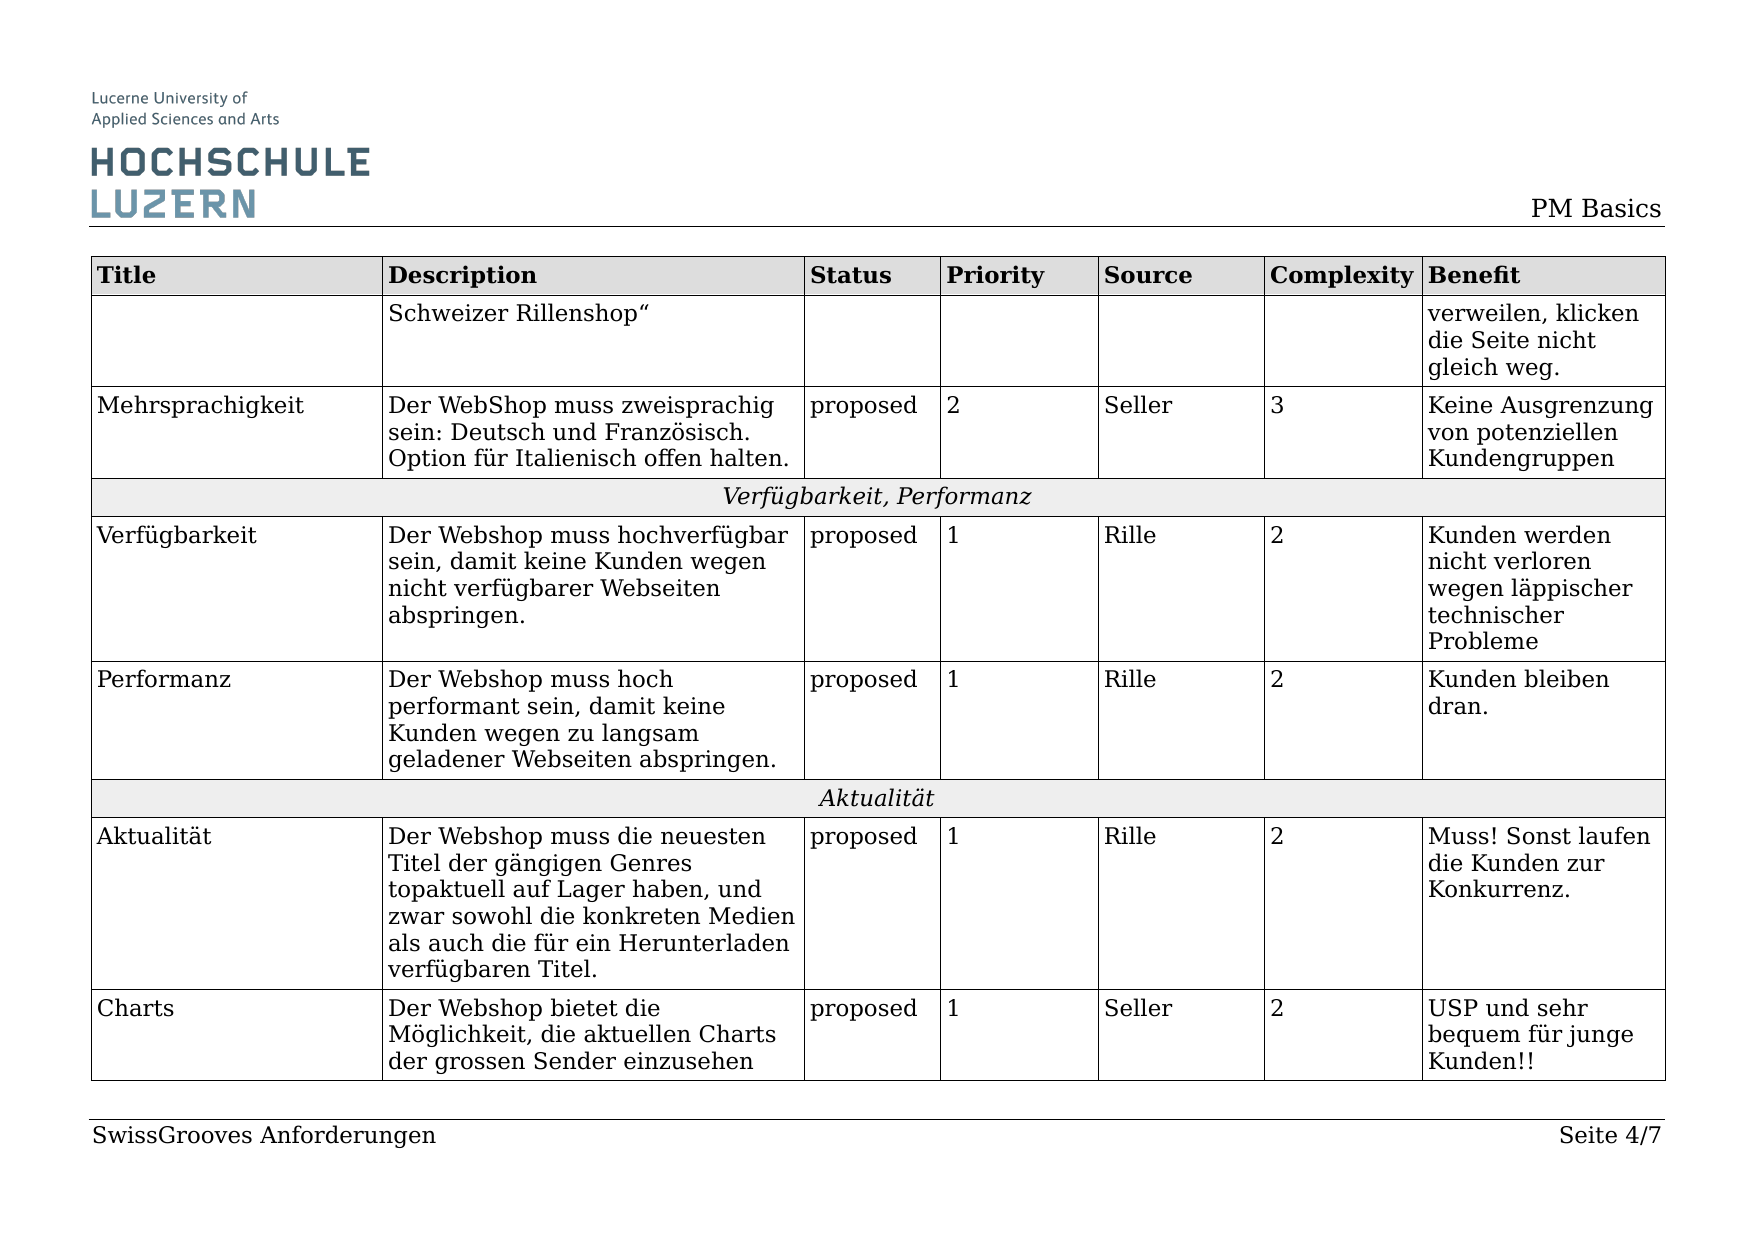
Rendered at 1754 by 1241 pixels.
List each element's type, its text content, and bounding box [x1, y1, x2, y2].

table_cell Der Webshop muss hoch performant sein, damit keine Kunden wegen zu langsam geladener Webseiten abspringen. [383, 662, 804, 779]
table_cell 1 [941, 517, 1098, 661]
table_cell [805, 296, 940, 386]
table_cell Rille [1099, 517, 1264, 661]
table_cell Der Webshop muss hochverfügbar sein, damit keine Kunden wegen nicht verfügbarer Webseiten abspringen. [383, 517, 804, 661]
table_cell Der Webshop muss die neuesten Titel der gängigen Genres topaktuell auf Lager haben, und zwar sowohl die konkreten Medien als auch die für ein Herunterladen verfügbaren Titel. [383, 818, 804, 989]
table_cell proposed [805, 662, 940, 779]
table_cell Der Webshop bietet die Möglichkeit, die aktuellen Charts der grossen Sender einzusehen [383, 990, 804, 1080]
table_cell Keine Ausgrenzung von potenziellen Kundengruppen [1423, 387, 1665, 478]
table_cell Seller [1099, 990, 1264, 1080]
table_cell Kunden werden nicht verloren wegen läppischer technischer Probleme [1423, 517, 1665, 661]
table_cell Kunden bleiben dran. [1423, 662, 1665, 779]
table_cell Muss! Sonst laufen die Kunden zur Konkurrenz. [1423, 818, 1665, 989]
table_cell verweilen, klicken die Seite nicht gleich weg. [1423, 296, 1665, 386]
table_cell Mehrsprachigkeit [92, 387, 382, 478]
table_cell [92, 296, 382, 386]
table_cell Performanz [92, 662, 382, 779]
table_header Priority [941, 257, 1098, 294]
table_cell Charts [92, 990, 382, 1080]
table_cell Verfügbarkeit [92, 517, 382, 661]
table_cell 2 [1265, 990, 1422, 1080]
table_cell USP und sehr bequem für junge Kunden!! [1423, 990, 1665, 1080]
table_cell proposed [805, 387, 940, 478]
table_header Source [1099, 257, 1264, 294]
table_header Title [92, 257, 382, 294]
table_cell Rille [1099, 662, 1264, 779]
table_cell 1 [941, 662, 1098, 779]
table_cell Verfügbarkeit, Performanz [92, 479, 1665, 516]
table_cell proposed [805, 990, 940, 1080]
table_header Status [805, 257, 940, 294]
table_cell proposed [805, 517, 940, 661]
table_cell 1 [941, 818, 1098, 989]
table_cell Schweizer Rillenshop“ [383, 296, 804, 386]
table_cell 3 [1265, 387, 1422, 478]
table_cell proposed [805, 818, 940, 989]
table_header Benefit [1423, 257, 1665, 294]
table_cell 2 [941, 387, 1098, 478]
table_cell [1265, 296, 1422, 386]
table_cell [1099, 296, 1264, 386]
table_header Description [383, 257, 804, 294]
table_header Complexity [1265, 257, 1422, 294]
table_cell Der WebShop muss zweisprachig sein: Deutsch und Französisch. Option für Italienisch offen halten. [383, 387, 804, 478]
table_cell 2 [1265, 662, 1422, 779]
table_cell 1 [941, 990, 1098, 1080]
table_cell [941, 296, 1098, 386]
table_cell 2 [1265, 818, 1422, 989]
table_cell Rille [1099, 818, 1264, 989]
table_cell Aktualität [92, 780, 1665, 817]
table_cell Seller [1099, 387, 1264, 478]
table_cell Aktualität [92, 818, 382, 989]
picture [91, 91, 370, 218]
table_cell 2 [1265, 517, 1422, 661]
